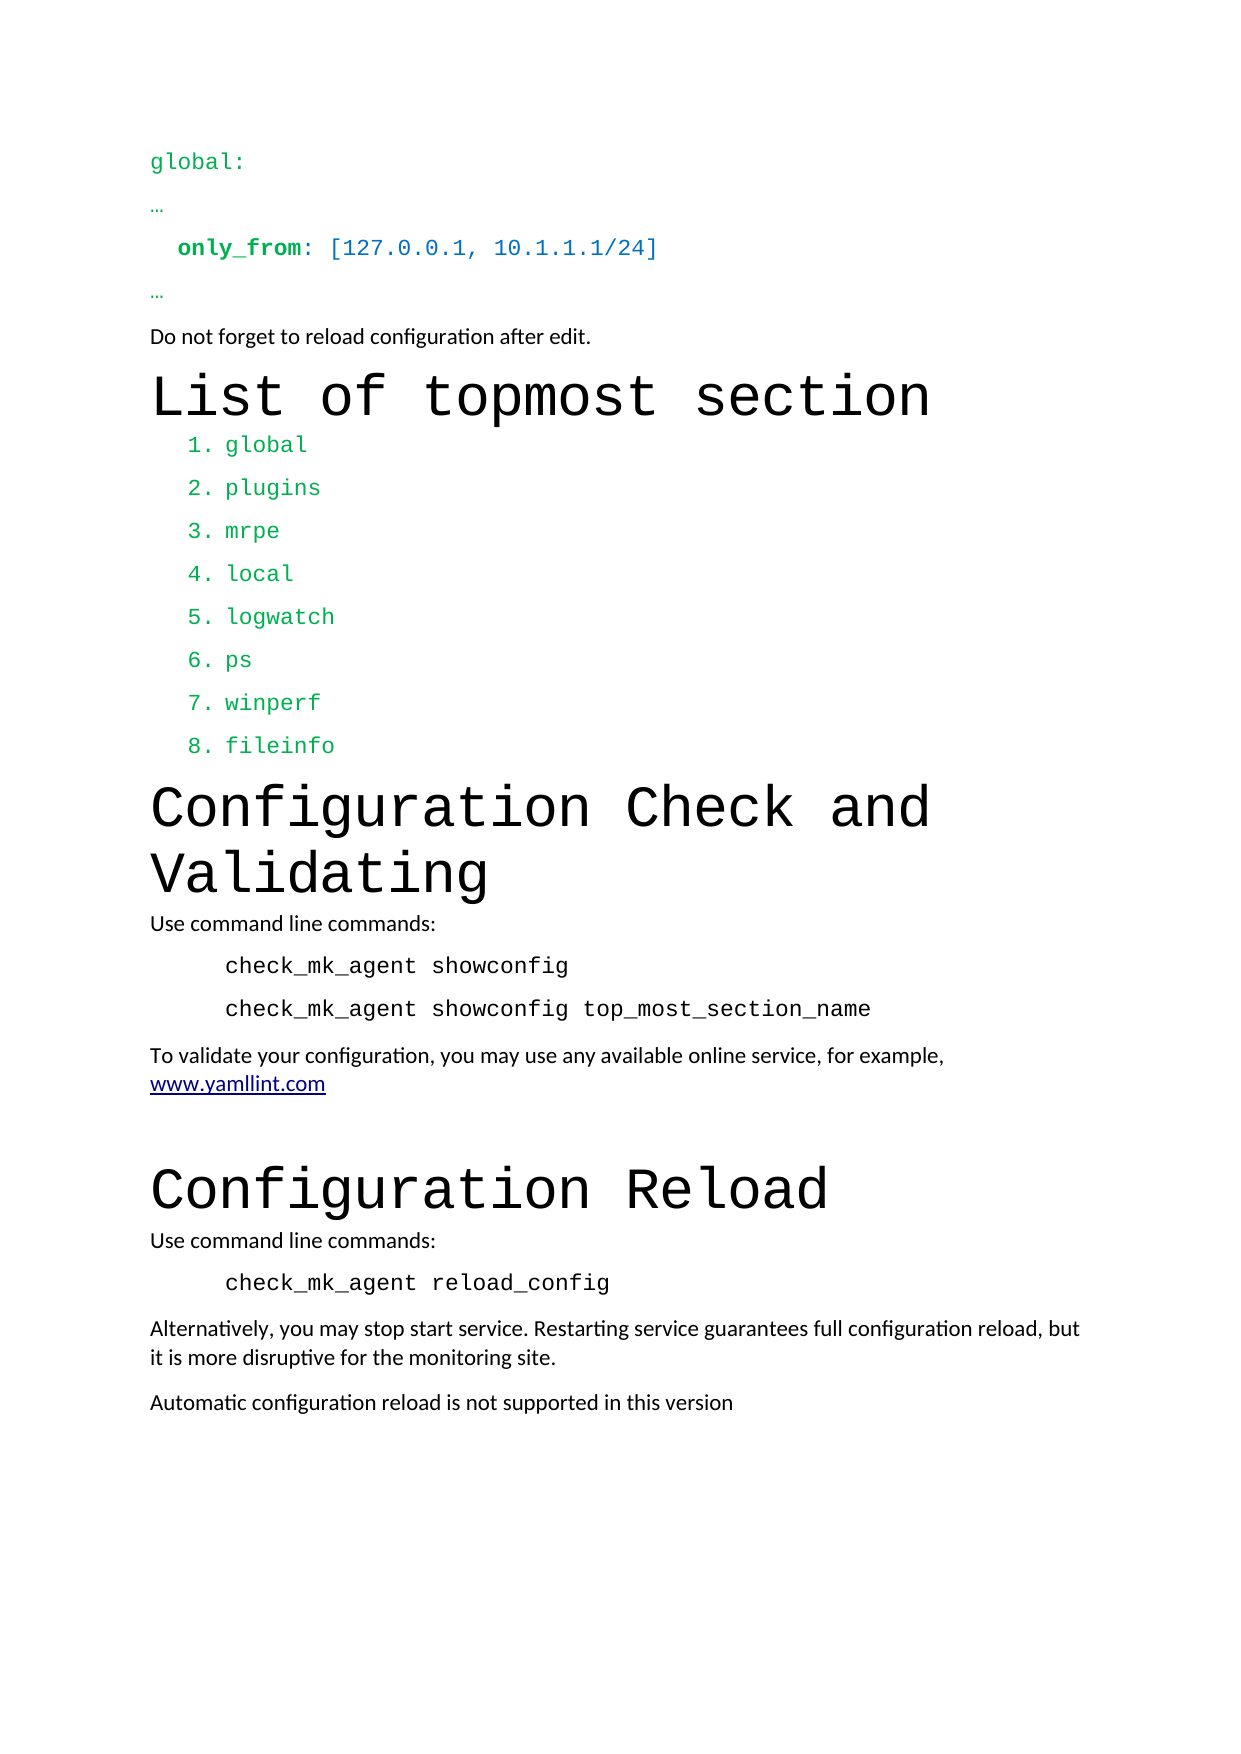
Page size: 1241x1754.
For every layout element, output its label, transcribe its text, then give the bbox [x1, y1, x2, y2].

list mrpe [187, 519, 1090, 545]
text Automatic configuration reload is not supported in this version [150, 1388, 1090, 1416]
text only_from: [127.0.0.1, 10.1.1.1/24] [150, 236, 1090, 262]
list plugins [187, 476, 1090, 502]
text … [150, 193, 1090, 219]
text check_mk_agent showconfig top_most_section_name [225, 998, 1090, 1024]
text Configuration Reload [150, 1160, 1090, 1226]
text Use command line commands: [150, 909, 1090, 938]
list local [187, 562, 1090, 588]
text To validate your configuration, you may use any available online service, for example, www.yamllint.com [150, 1041, 1090, 1097]
text Use command line commands: [150, 1226, 1090, 1254]
list fileinfo [187, 734, 1090, 760]
list global [187, 433, 1090, 459]
text Do not forget to reload configuration after edit. [150, 322, 1090, 350]
text check_mk_agent showconfig [225, 955, 1090, 981]
list winperf [187, 691, 1090, 717]
list ps [187, 648, 1090, 674]
text check_mk_agent reload_config [225, 1271, 1090, 1297]
text … [150, 279, 1090, 305]
text List of topmost section [150, 367, 1090, 433]
list logwatch [187, 605, 1090, 631]
text Configuration Check and Validating [150, 777, 1090, 909]
text Alternatively, you may stop start service. Restarting service guarantees full configuration reload, but it is more disruptive for the monitoring site. [150, 1314, 1090, 1371]
text global: [150, 150, 1090, 176]
